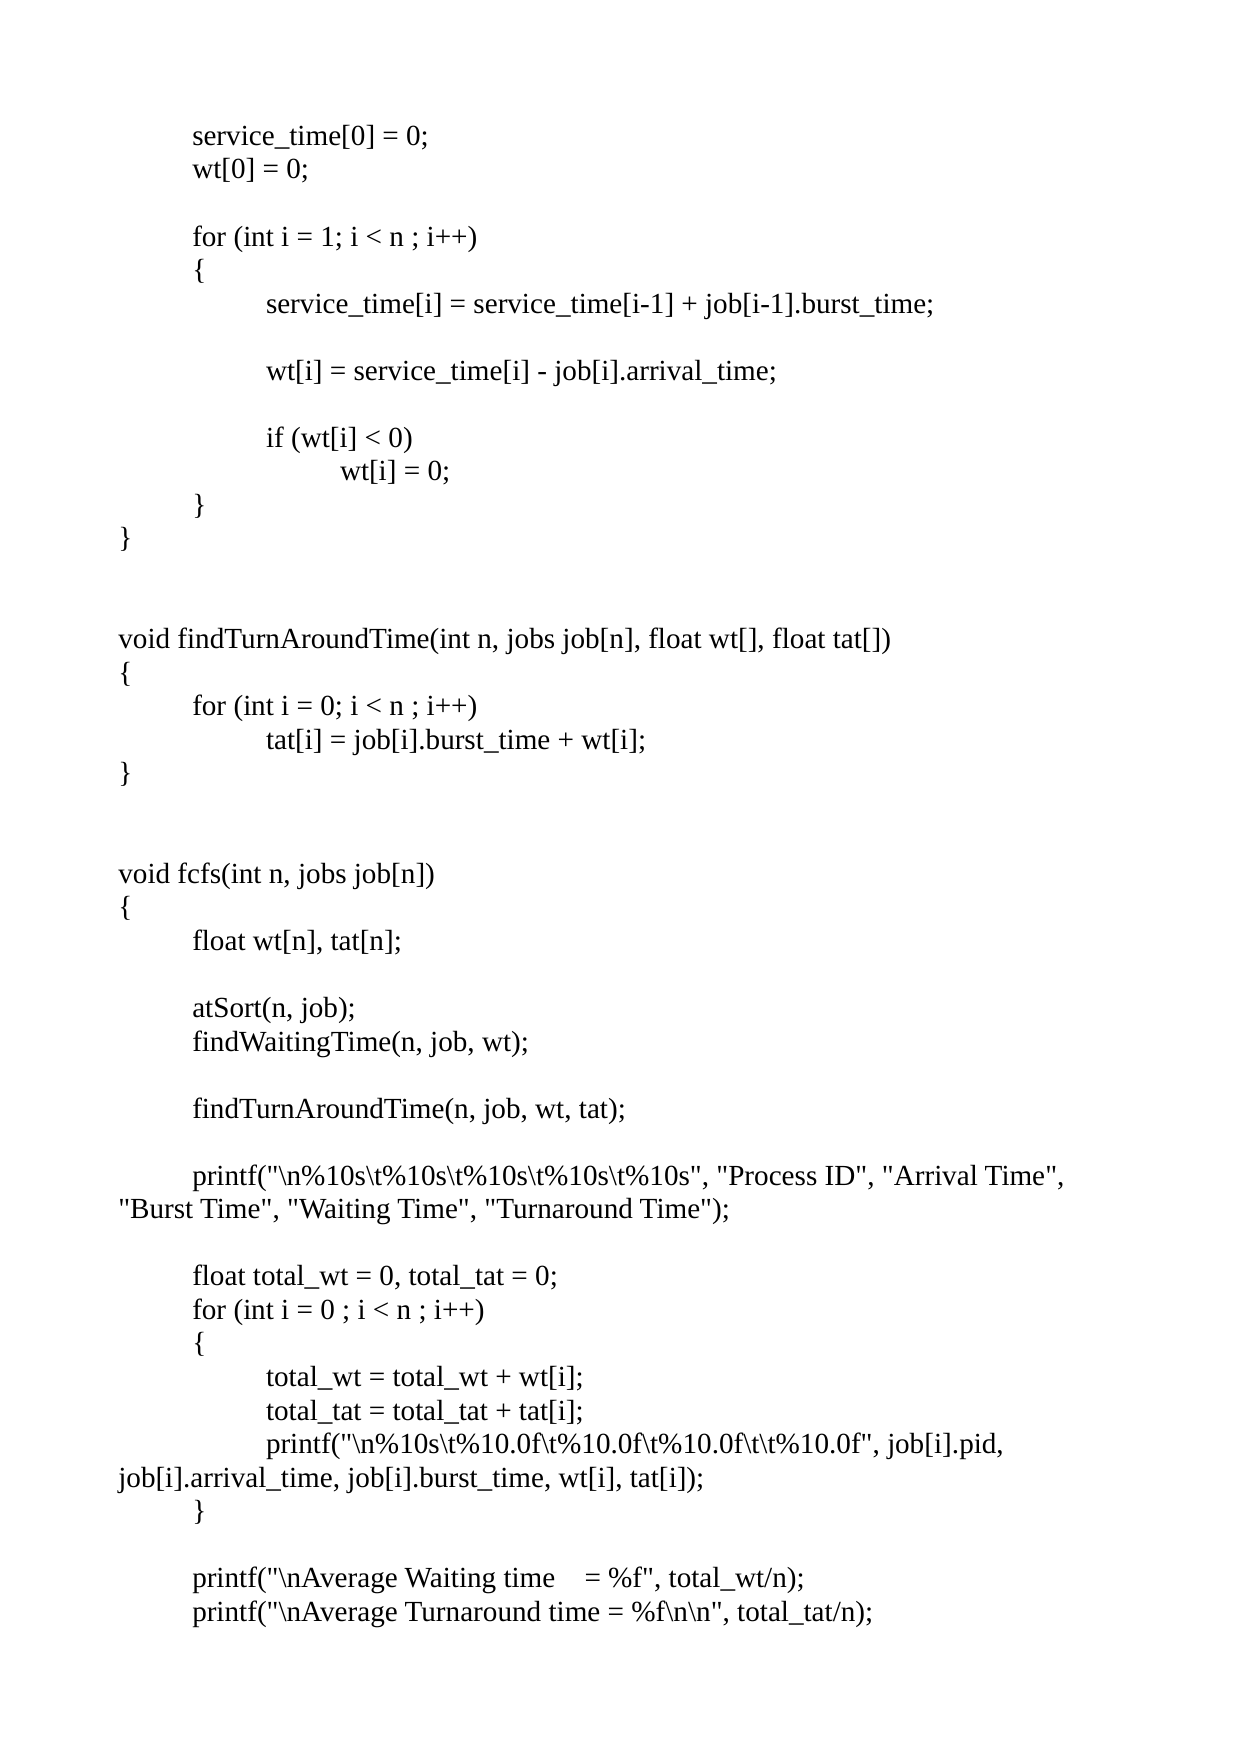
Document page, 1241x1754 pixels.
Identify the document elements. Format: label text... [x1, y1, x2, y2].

text wt[i] = 0; [118, 453, 1122, 487]
text float total_wt = 0, total_tat = 0; [118, 1258, 1122, 1292]
text printf("\nAverage Turnaround time = %f\n\n", total_tat/n); [118, 1594, 1122, 1627]
text } [118, 755, 1122, 789]
text for (int i = 0 ; i < n ; i++) [118, 1292, 1122, 1326]
text printf("\n%10s\t%10s\t%10s\t%10s\t%10s", "Process ID", "Arrival Time", "Burst Time", "Waiting Time", "Turnaround Time"); [118, 1158, 1122, 1225]
text service_time[i] = service_time[i-1] + job[i-1].burst_time; [118, 286, 1122, 319]
text } [118, 1493, 1122, 1527]
text total_tat = total_tat + tat[i]; [118, 1393, 1122, 1426]
text wt[i] = service_time[i] - job[i].arrival_time; [118, 353, 1122, 386]
text float wt[n], tat[n]; [118, 923, 1122, 957]
text { [118, 889, 1122, 923]
text findTurnAroundTime(n, job, wt, tat); [118, 1091, 1122, 1124]
text void findTurnAroundTime(int n, jobs job[n], float wt[], float tat[]) [118, 621, 1122, 655]
text atSort(n, job); [118, 990, 1122, 1024]
text service_time[0] = 0; [118, 118, 1122, 152]
text void fcfs(int n, jobs job[n]) [118, 856, 1122, 889]
text findWaitingTime(n, job, wt); [118, 1024, 1122, 1057]
text { [118, 655, 1122, 688]
text printf("\n%10s\t%10.0f\t%10.0f\t%10.0f\t\t%10.0f", job[i].pid, job[i].arrival_time, job[i].burst_time, wt[i], tat[i]); [118, 1426, 1122, 1493]
text total_wt = total_wt + wt[i]; [118, 1359, 1122, 1393]
text } [118, 487, 1122, 521]
text for (int i = 0; i < n ; i++) [118, 688, 1122, 722]
text if (wt[i] < 0) [118, 420, 1122, 453]
text tat[i] = job[i].burst_time + wt[i]; [118, 722, 1122, 755]
text for (int i = 1; i < n ; i++) [118, 219, 1122, 252]
text } [118, 521, 1122, 554]
text { [118, 252, 1122, 286]
text { [118, 1326, 1122, 1359]
text printf("\nAverage Waiting time = %f", total_wt/n); [118, 1560, 1122, 1594]
text wt[0] = 0; [118, 152, 1122, 185]
